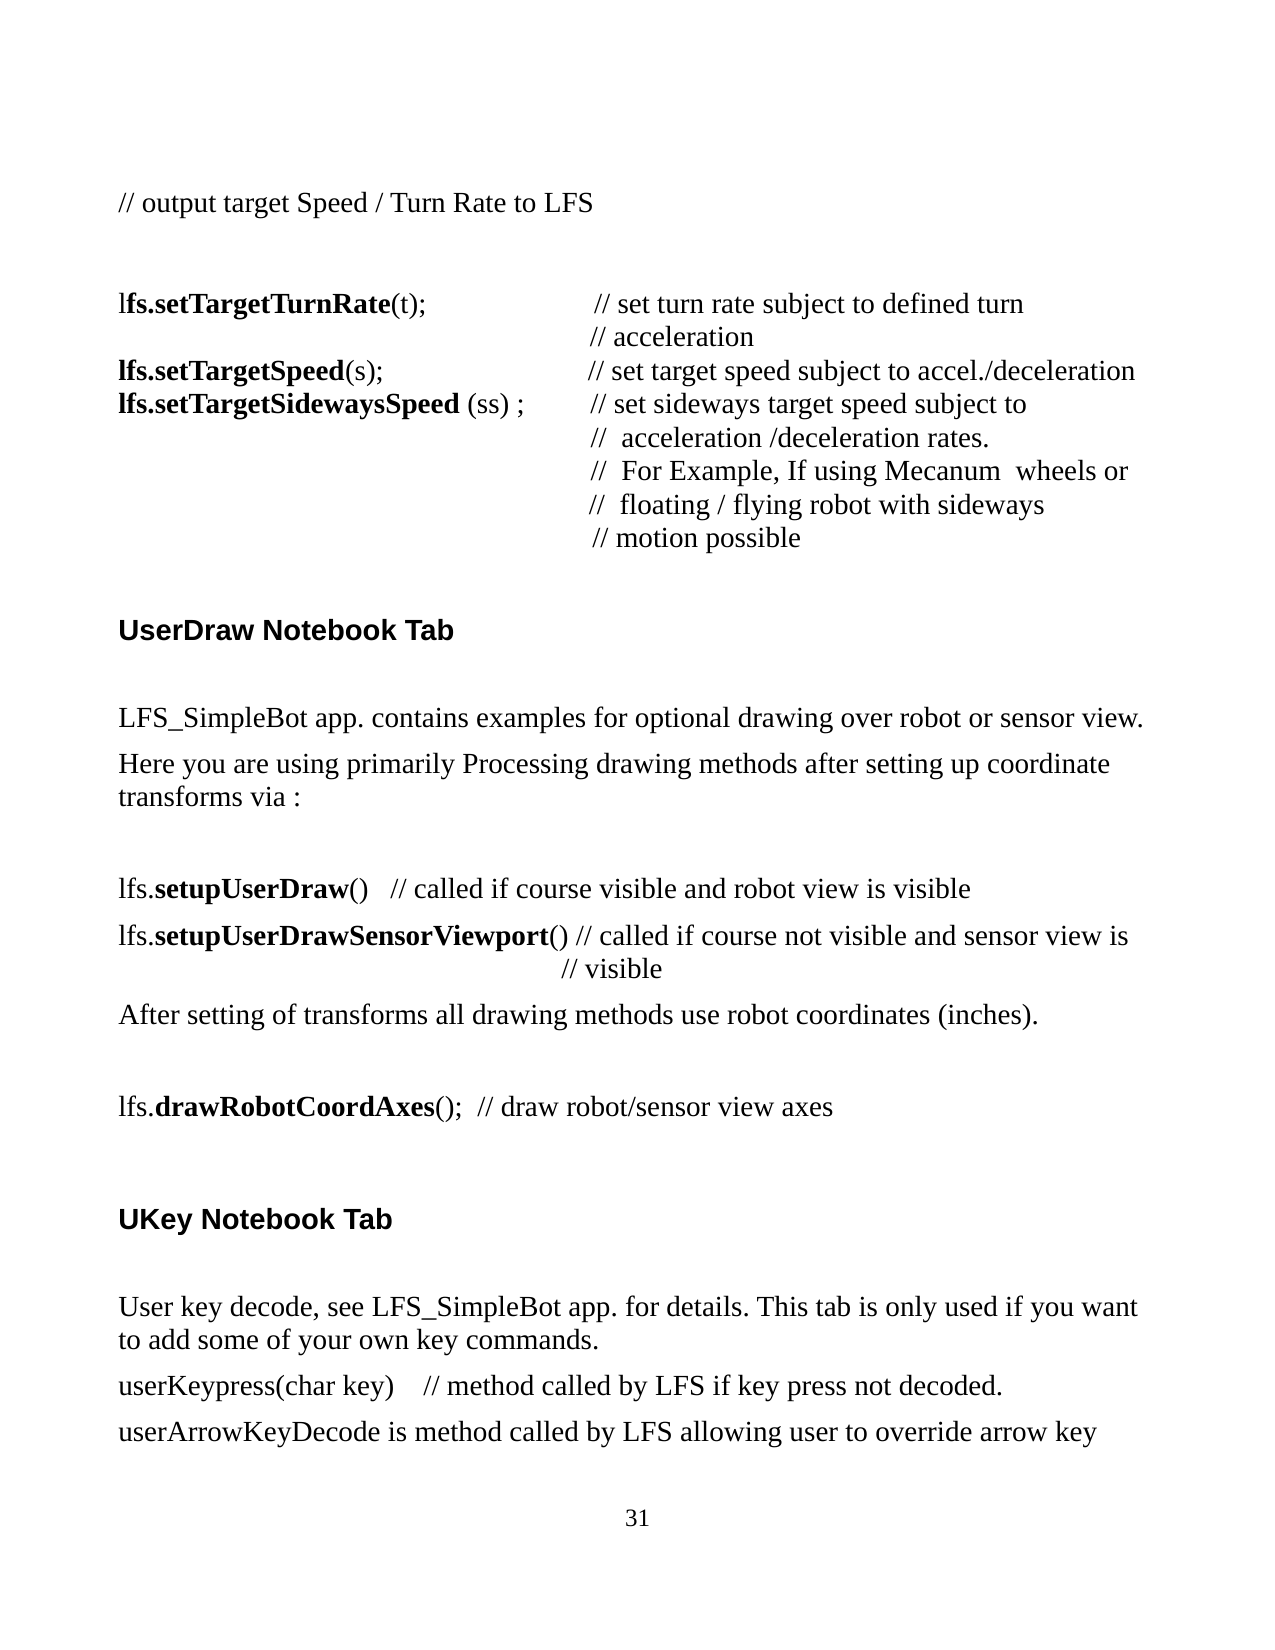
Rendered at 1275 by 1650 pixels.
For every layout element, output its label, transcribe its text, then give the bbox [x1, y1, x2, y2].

text lfs.setTargetTurnRate(t); // set turn rate subject to defined turn // acceleration [118, 286, 1157, 353]
text lfs.drawRobotCoordAxes(); // draw robot/sensor view axes [118, 1089, 1157, 1123]
text After setting of transforms all drawing methods use robot coordinates (inches). [118, 997, 1157, 1031]
text userArrowKeyDecode is method called by LFS allowing user to override arrow key [118, 1414, 1157, 1448]
text LFS_SimpleBot app. contains examples for optional drawing over robot or sensor view. [118, 700, 1157, 733]
text lfs.setupUserDraw() // called if course visible and robot view is visible [118, 872, 1157, 905]
text Here you are using primarily Processing drawing methods after setting up coordinate transforms via : [118, 746, 1157, 813]
text lfs.setupUserDrawSensorViewport() // called if course not visible and sensor view is // visible [118, 918, 1157, 985]
text // output target Speed / Turn Rate to LFS [118, 185, 1157, 219]
subtitle UserDraw Notebook Tab [118, 613, 1157, 646]
subtitle UKey Notebook Tab [118, 1202, 1157, 1235]
text // For Example, If using Mecanum wheels or // floating / flying robot with sideways [118, 453, 1157, 521]
text lfs.setTargetSpeed(s); // set target speed subject to accel./deceleration [118, 353, 1157, 386]
text User key decode, see LFS_SimpleBot app. for details. This tab is only used if you want to add some of your own key commands. [118, 1289, 1157, 1356]
text // motion possible [118, 521, 1157, 554]
text userKeypress(char key) // method called by LFS if key press not decoded. [118, 1368, 1157, 1402]
text lfs.setTargetSidewaysSpeed (ss) ; // set sideways target speed subject to // acceleration /deceleration rates. [118, 386, 1157, 453]
